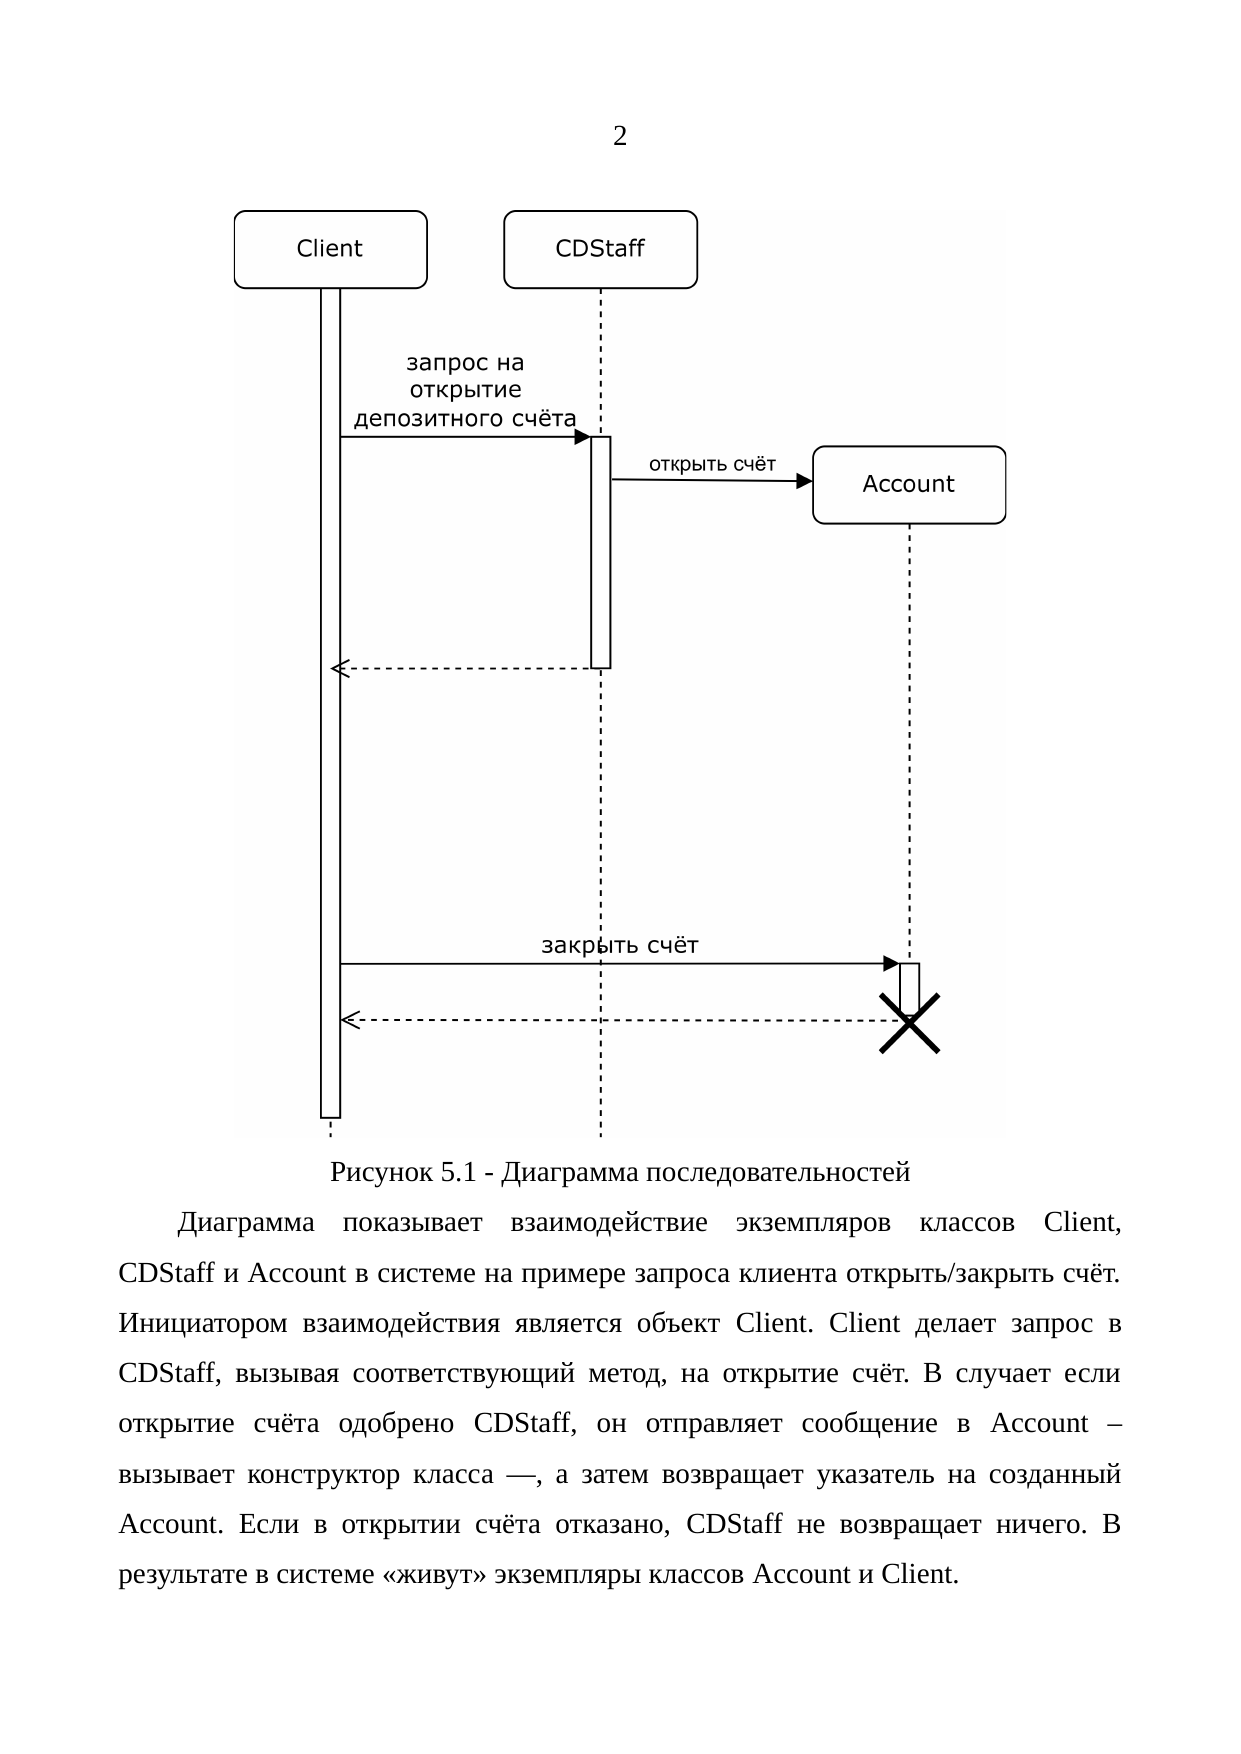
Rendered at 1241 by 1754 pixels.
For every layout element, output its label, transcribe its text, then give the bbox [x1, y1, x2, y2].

text Диаграмма показывает взаимодействие экземпляров классов Client, CDStaff и Account в системе на примере запроса клиента открыть/закрыть счёт. Инициатором взаимодействия является объект Client. Client делает запрос в CDStaff, вызывая соответствующий метод, на открытие счёт. В случает если открытие счёта одобрено CDStaff, он отправляет сообщение в Account – вызывает конструктор класса —, а затем возвращает указатель на созданный Account. Если в открытии счёта отказано, CDStaff не возвращает ничего. В результате в системе «живут» экземпляры классов Account и Client. [118, 1204, 1122, 1590]
text Рисунок 5.1 - Диаграмма последовательностей [234, 1138, 1006, 1188]
picture [233, 210, 1007, 1138]
